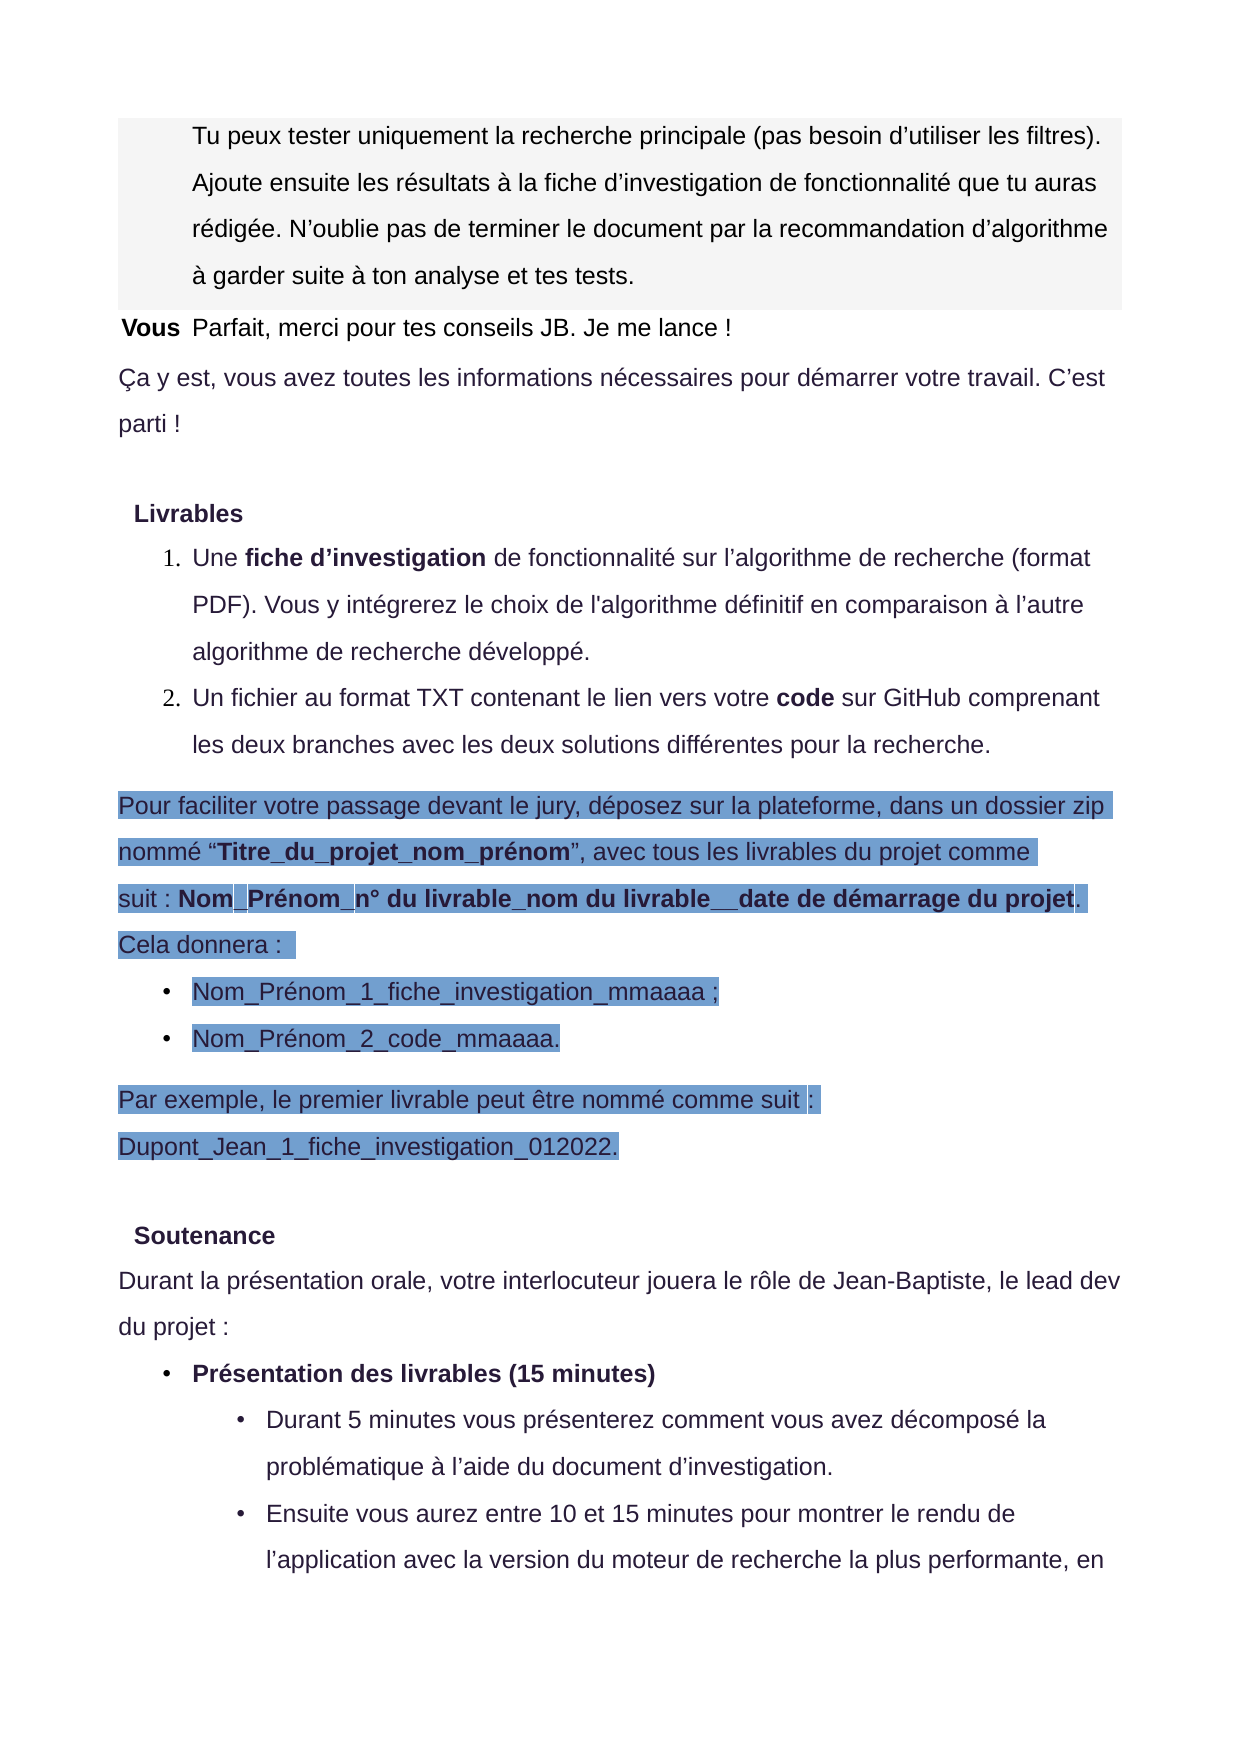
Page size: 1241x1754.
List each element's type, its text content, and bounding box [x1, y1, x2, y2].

list Durant 5 minutes vous présenterez comment vous avez décomposé la problématique à l’aide du document d’investigation. [236, 1405, 1122, 1481]
subtitle Soutenance [134, 1194, 1106, 1250]
list Présentation des livrables (15 minutes) [162, 1359, 1122, 1388]
list Ensuite vous aurez entre 10 et 15 minutes pour montrer le rendu de l’application avec la version du moteur de recherche la plus performante, en [236, 1499, 1122, 1574]
text Durant la présentation orale, votre interlocuteur jouera le rôle de Jean-Baptiste, le lead dev du projet : [118, 1266, 1122, 1341]
list Nom_Prénom_1_fiche_investigation_mmaaaa ; [162, 977, 1122, 1006]
list Un fichier au format TXT contenant le lien vers votre code sur GitHub comprenant les deux branches avec les deux solutions différentes pour la recherche. [162, 683, 1122, 758]
text Pour faciliter votre passage devant le jury, déposez sur la plateforme, dans un dossier zip nommé “Titre_du_projet_nom_prénom”, avec tous les livrables du projet comme suit : Nom_Prénom_n° du livrable_nom du livrable__date de démarrage du projet. Cela donnera : [118, 791, 1122, 959]
subtitle Livrables [134, 471, 1106, 528]
table_cell Parfait, merci pour tes conseils JB. Je me lance ! [189, 310, 1122, 363]
text Ça y est, vous avez toutes les informations nécessaires pour démarrer votre travail. C’est parti ! [118, 363, 1122, 438]
text Par exemple, le premier livrable peut être nommé comme suit : Dupont_Jean_1_fiche_investigation_012022. [118, 1085, 1122, 1160]
table_cell Tu peux tester uniquement la recherche principale (pas besoin d’utiliser les filtres). Ajoute ensuite les résultats à la fiche d’investigation de fonctionnalité que tu auras rédigée. N’oublie pas de terminer le document par la recommandation d’algorithme à garder suite à ton analyse et tes tests. [189, 118, 1122, 310]
list Une fiche d’investigation de fonctionnalité sur l’algorithme de recherche (format PDF). Vous y intégrerez le choix de l'algorithme définitif en comparaison à l’autre algorithme de recherche développé. [162, 543, 1122, 665]
list Nom_Prénom_2_code_mmaaaa. [162, 1024, 1122, 1053]
table_cell Vous [118, 310, 189, 363]
table_cell [118, 118, 189, 310]
